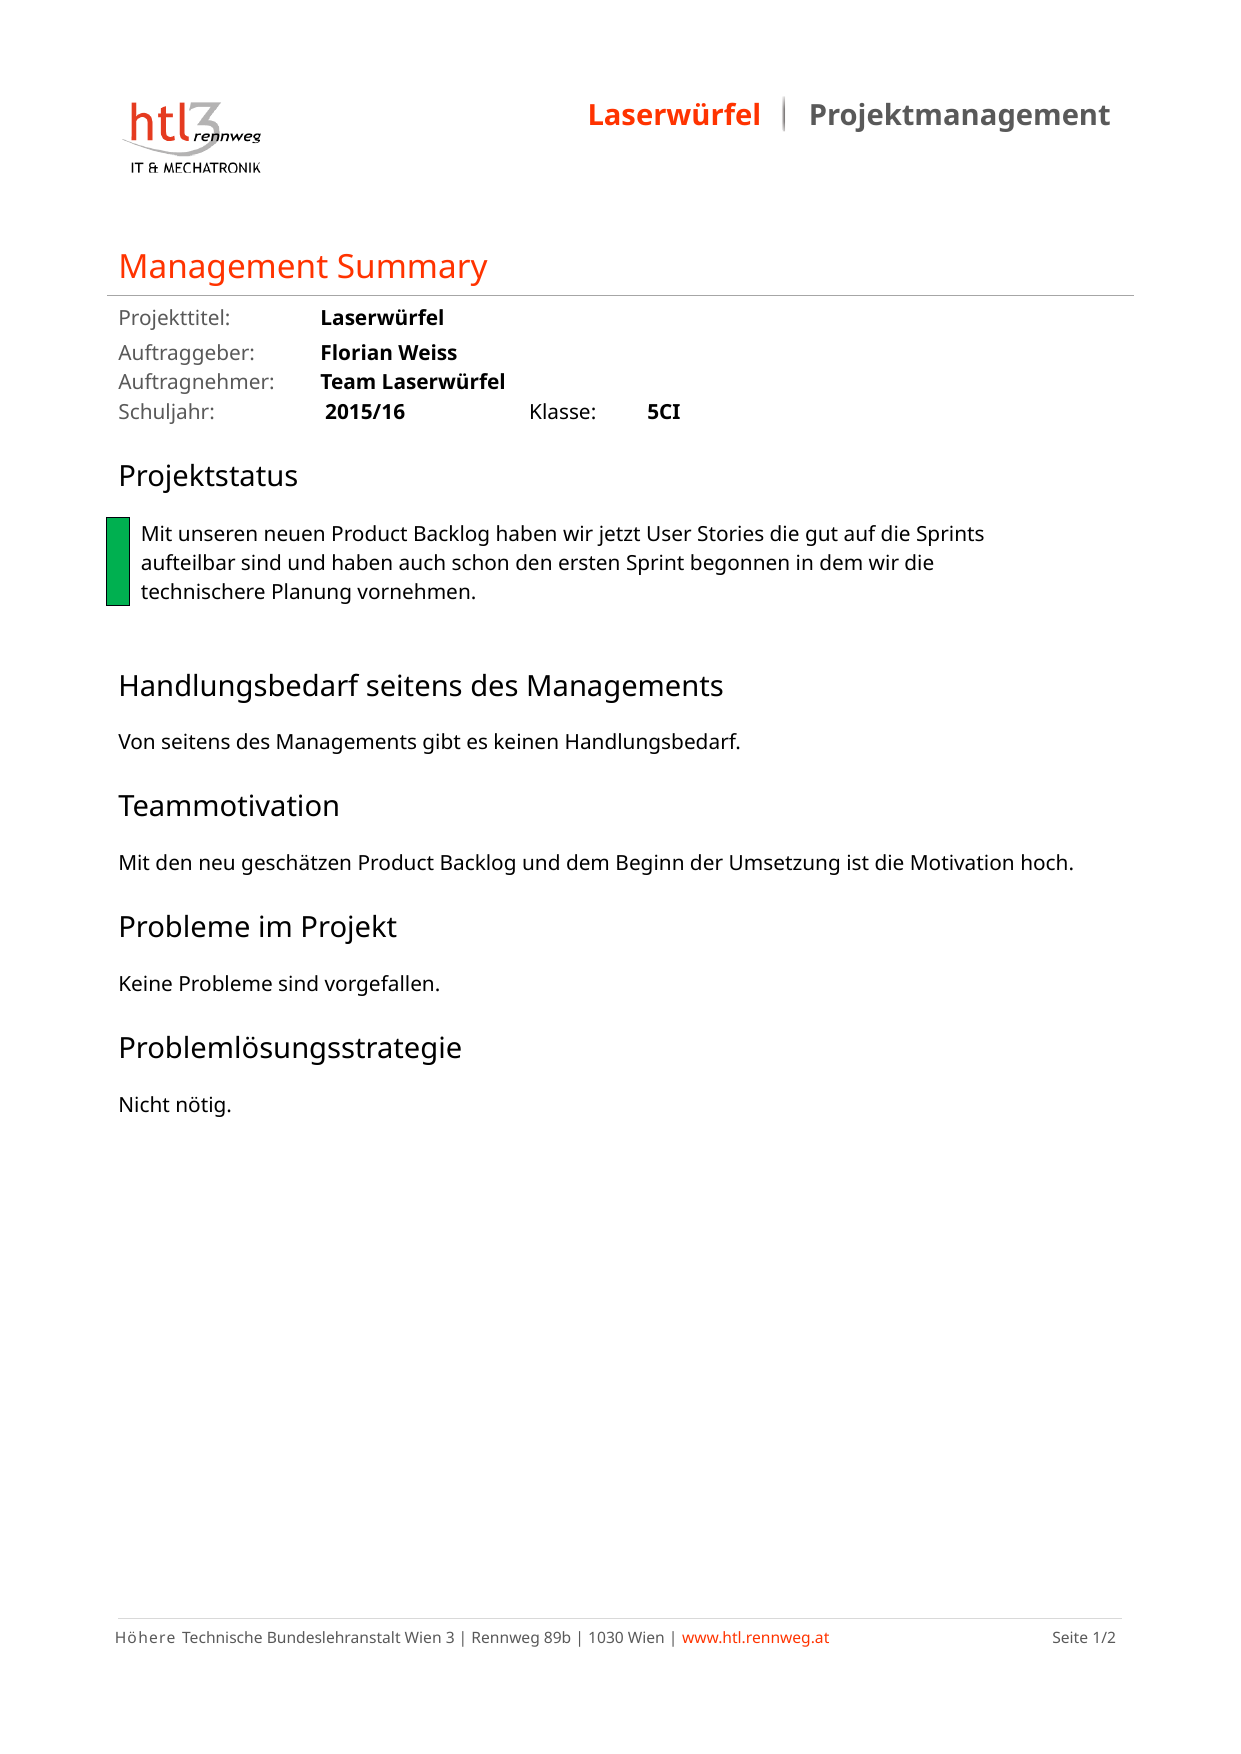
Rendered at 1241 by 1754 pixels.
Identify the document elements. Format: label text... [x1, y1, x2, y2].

text Keine Probleme sind vorgefallen. [118, 968, 1122, 997]
table_header [841, 236, 1134, 295]
table_cell 5CI [636, 396, 945, 425]
table_header Mit unseren neuen Product Backlog haben wir jetzt User Stories die gut auf die Sprints aufteilbar sind und haben auch schon den ersten Sprint begonnen in dem wir die technischere Planung vornehmen. [130, 517, 1061, 605]
table_cell Klasse: [518, 396, 636, 425]
subtitle Problemlösungsstrategie [118, 1035, 1122, 1064]
table_cell 2015/16 [314, 396, 518, 425]
subtitle Teammotivation [118, 793, 1122, 822]
text Nicht nötig. [118, 1089, 1122, 1118]
table_cell Schuljahr: [107, 396, 314, 425]
table_cell Laserwürfel [309, 296, 1134, 336]
table_cell Projekttitel: [107, 296, 309, 336]
subtitle Probleme im Projekt [118, 914, 1122, 943]
table_header Management Summary [107, 236, 841, 295]
table_header [107, 518, 129, 605]
table_cell [945, 396, 1134, 425]
subtitle Projektstatus [118, 463, 1122, 492]
subtitle Handlungsbedarf seitens des Managements [118, 673, 1122, 702]
text Mit den neu geschätzen Product Backlog und dem Beginn der Umsetzung ist die Motivation hoch. [118, 847, 1122, 876]
table_cell Auftraggeber: [107, 336, 309, 366]
table_cell Team Laserwürfel [309, 366, 1134, 396]
text Von seitens des Managements gibt es keinen Handlungsbedarf. [118, 727, 1122, 756]
table_cell Florian Weiss [309, 336, 1134, 366]
table_cell Auftragnehmer: [107, 366, 309, 396]
